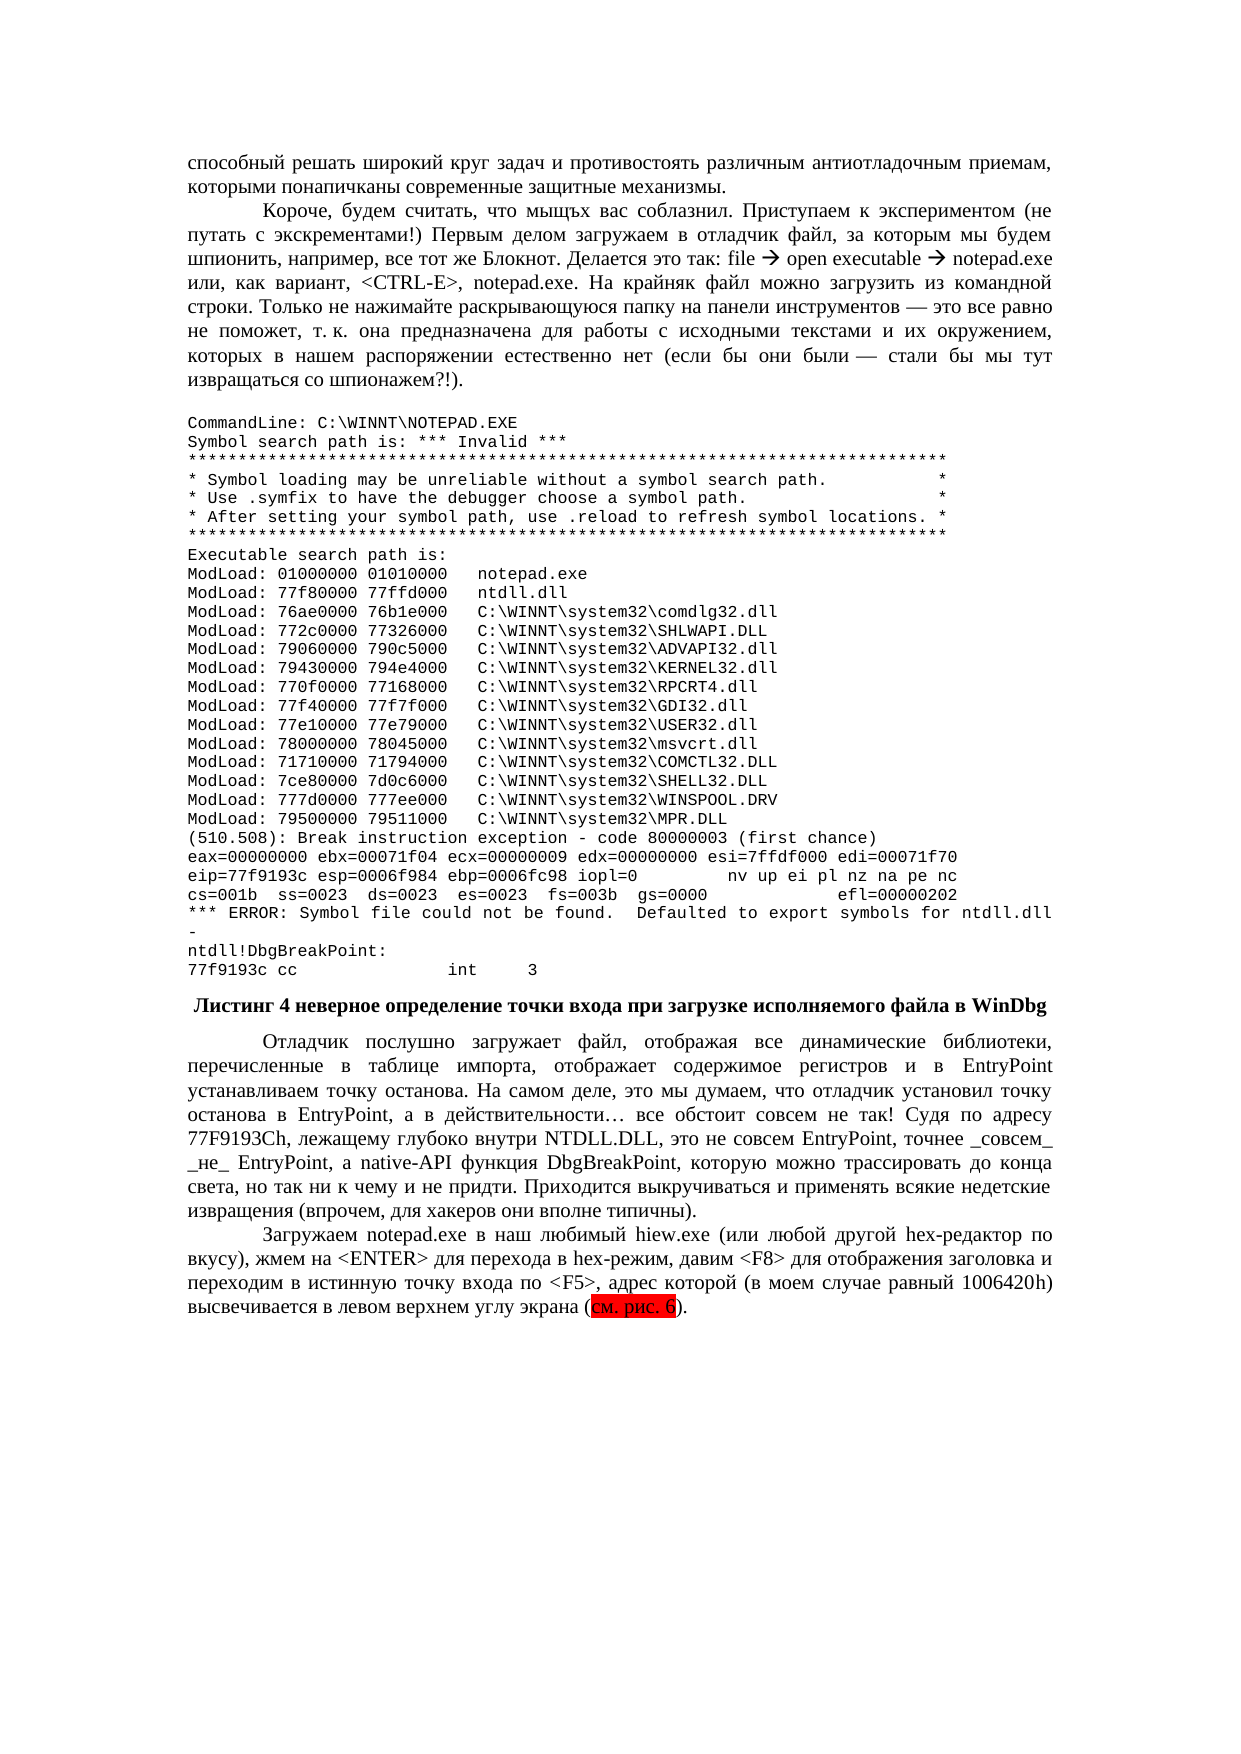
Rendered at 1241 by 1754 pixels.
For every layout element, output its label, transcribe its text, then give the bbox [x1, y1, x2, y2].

text * Use .symfix to have the debugger choose a symbol path. * [187, 490, 1053, 509]
text * After setting your symbol path, use .reload to refresh symbol locations. * [187, 509, 1053, 528]
text ModLoad: 79430000 794e4000 C:\WINNT\system32\KERNEL32.dll [187, 660, 1053, 679]
text CommandLine: C:\WINNT\NOTEPAD.EXE [187, 415, 1053, 433]
text ModLoad: 78000000 78045000 C:\WINNT\system32\msvcrt.dll [187, 735, 1053, 754]
text ModLoad: 71710000 71794000 C:\WINNT\system32\COMCTL32.DLL [187, 754, 1053, 773]
text Короче, будем считать, что мыщъх вас соблазнил. Приступаем к экспериментом (не путать с экскрементами!) Первым делом загружаем в отладчик файл, за которым мы будем шпионить, например, все тот же Блокнот. Делается это так: file  open executable  notepad.exe или, как вариант, <CTRL-E>, notepad.exe. На крайняк файл можно загрузить из командной строки. Только не нажимайте раскрывающуюся папку на панели инструментов — это все равно не поможет, т. к. она предназначена для работы с исходными текстами и их окружением, которых в нашем распоряжении естественно нет (если бы они были — стали бы мы тут извращаться со шпионажем?!). [187, 198, 1053, 391]
text ModLoad: 01000000 01010000 notepad.exe [187, 566, 1053, 584]
text ModLoad: 772c0000 77326000 C:\WINNT\system32\SHLWAPI.DLL [187, 622, 1053, 641]
text ModLoad: 76ae0000 76b1e000 C:\WINNT\system32\comdlg32.dll [187, 603, 1053, 622]
text * Symbol loading may be unreliable without a symbol search path. * [187, 471, 1053, 490]
text ModLoad: 77f40000 77f7f000 C:\WINNT\system32\GDI32.dll [187, 697, 1053, 716]
text *** ERROR: Symbol file could not be found. Defaulted to export symbols for ntdll.dll - [187, 905, 1053, 943]
text eip=77f9193c esp=0006f984 ebp=0006fc98 iopl=0 nv up ei pl nz na pe nc [187, 867, 1053, 886]
text ModLoad: 79060000 790c5000 C:\WINNT\system32\ADVAPI32.dll [187, 641, 1053, 660]
text 77f9193c cc int 3 [187, 961, 1053, 980]
text Отладчик послушно загружает файл, отображая все динамические библиотеки, перечисленные в таблице импорта, отображает содержимое регистров и в EntryPoint устанавливаем точку останова. На самом деле, это мы думаем, что отладчик установил точку останова в EntryPoint, а в действительности… все обстоит совсем не так! Судя по адресу 77F9193Ch, лежащему глубоко внутри NTDLL.DLL, это не совсем EntryPoint, точнее _совсем_ _не_ EntryPoint, а native-API функция DbgBreakPoint, которую можно трассировать до конца света, но так ни к чему и не придти. Приходится выкручиваться и применять всякие недетские извращения (впрочем, для хакеров они вполне типичны). [187, 1029, 1053, 1222]
text (510.508): Break instruction exception - code 80000003 (first chance) [187, 829, 1053, 848]
text **************************************************************************** [187, 452, 1053, 471]
text Symbol search path is: *** Invalid *** [187, 433, 1053, 452]
text Executable search path is: [187, 547, 1053, 566]
text Загружаем notepad.exe в наш любимый hiew.exe (или любой другой hex-редактор по вкусу), жмем на <ENTER> для перехода в hex-режим, давим <F8> для отображения заголовка и переходим в истинную точку входа по <F5>, адрес которой (в моем случае равный 1006420h) высвечивается в левом верхнем углу экрана (см. рис. 6). [187, 1222, 1053, 1318]
text способный решать широкий круг задач и противостоять различным антиотладочным приемам, которыми понапичканы современные защитные механизмы. [187, 150, 1053, 198]
text eax=00000000 ebx=00071f04 ecx=00000009 edx=00000000 esi=7ffdf000 edi=00071f70 [187, 848, 1053, 867]
text ModLoad: 77f80000 77ffd000 ntdll.dll [187, 584, 1053, 603]
text **************************************************************************** [187, 528, 1053, 547]
text ntdll!DbgBreakPoint: [187, 943, 1053, 961]
text cs=001b ss=0023 ds=0023 es=0023 fs=003b gs=0000 efl=00000202 [187, 886, 1053, 905]
text ModLoad: 7ce80000 7d0c6000 C:\WINNT\system32\SHELL32.DLL [187, 773, 1053, 792]
text ModLoad: 79500000 79511000 C:\WINNT\system32\MPR.DLL [187, 811, 1053, 829]
text ModLoad: 77e10000 77e79000 C:\WINNT\system32\USER32.dll [187, 716, 1053, 735]
text ModLoad: 777d0000 777ee000 C:\WINNT\system32\WINSPOOL.DRV [187, 792, 1053, 811]
text Листинг 4 неверное определение точки входа при загрузке исполняемого файла в WinDbg [187, 993, 1053, 1017]
text ModLoad: 770f0000 77168000 C:\WINNT\system32\RPCRT4.dll [187, 679, 1053, 697]
